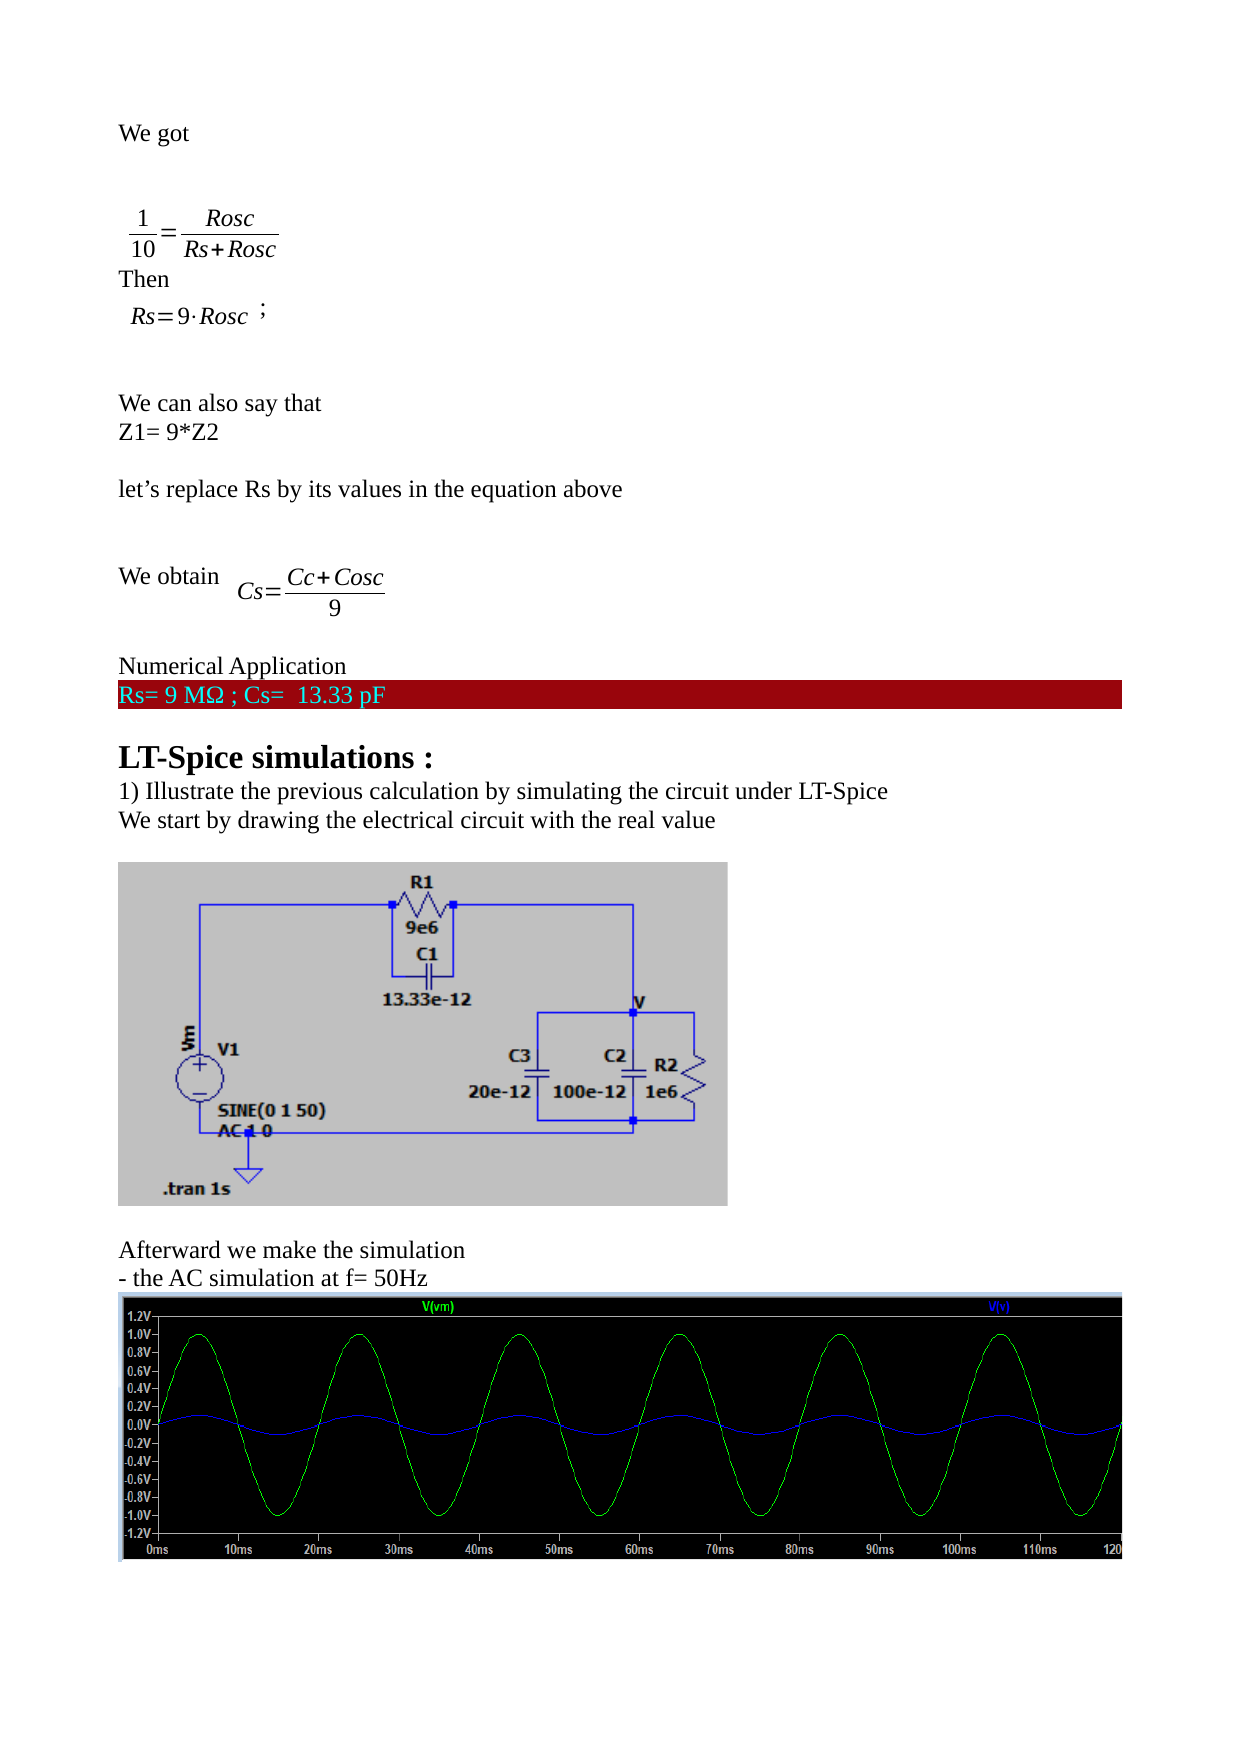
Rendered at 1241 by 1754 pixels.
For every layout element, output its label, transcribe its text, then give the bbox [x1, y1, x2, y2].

picture [118, 1292, 1123, 1562]
text ; [118, 292, 1122, 331]
text We obtain [118, 561, 1122, 623]
picture [118, 862, 728, 1206]
text - the AC simulation at f= 50Hz [118, 1263, 1122, 1292]
text Z1= 9*Z2 [118, 417, 1122, 446]
text 1) Illustrate the previous calculation by simulating the circuit under LT-Spice [118, 776, 1122, 805]
text let’s replace Rs by its values in the equation above [118, 474, 1122, 503]
text LT-Spice simulations : [118, 738, 1122, 776]
text Numerical Application [118, 651, 1122, 680]
text We start by drawing the electrical circuit with the real value [118, 805, 1122, 833]
text Rs= 9 MΩ ; Cs= 13.33 pF [118, 680, 1122, 709]
text We can also say that [118, 388, 1122, 417]
text We got [118, 118, 1122, 147]
text Afterward we make the simulation [118, 1235, 1122, 1263]
text Then [118, 264, 1122, 292]
